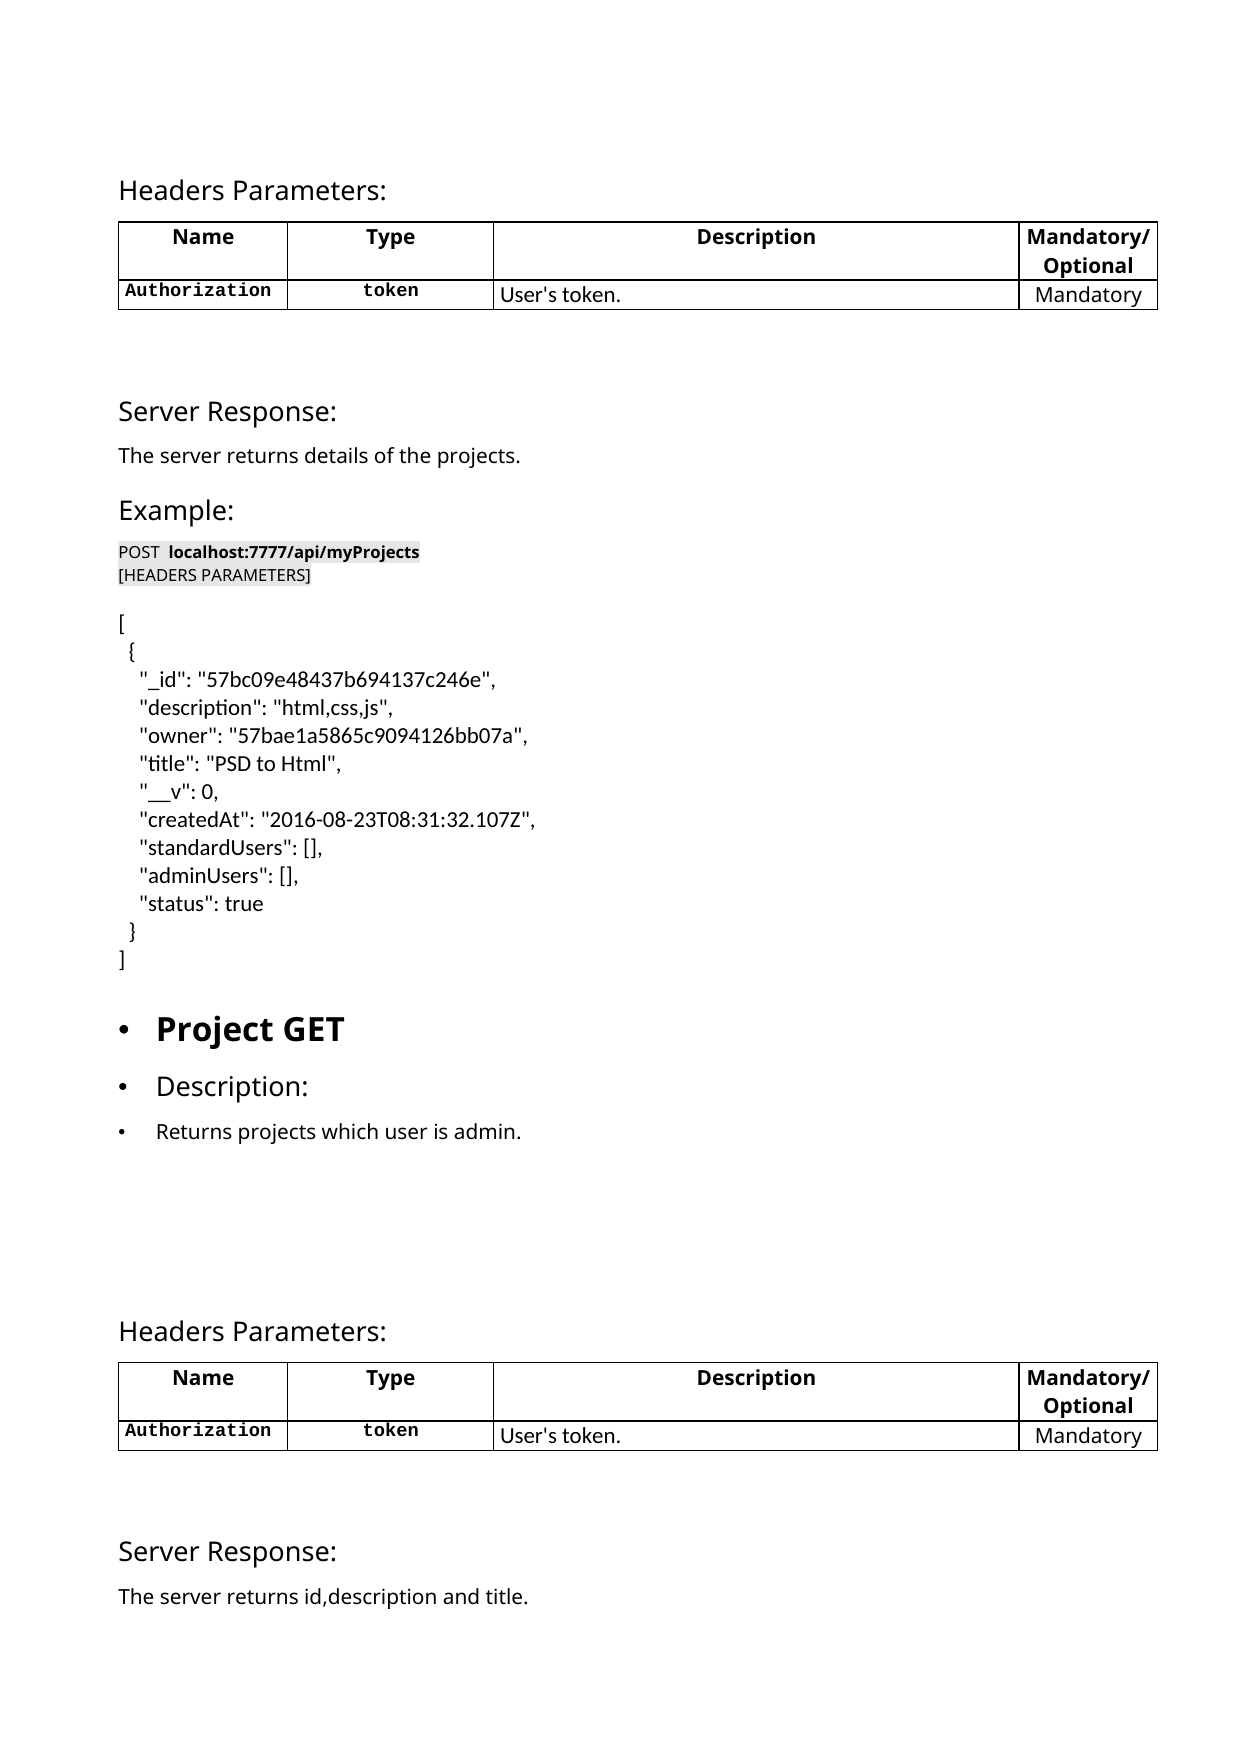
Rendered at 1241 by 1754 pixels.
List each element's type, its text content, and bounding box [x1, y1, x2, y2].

table_cell User's token. [494, 281, 1018, 309]
text Server Response: [118, 392, 1122, 429]
list Project GET [81, 1006, 1122, 1051]
text The server returns details of the projects. [118, 442, 1122, 470]
text Example: [118, 491, 1122, 528]
table_header Type [288, 223, 493, 279]
table_cell Mandatory [1020, 1422, 1157, 1450]
table_header Description [494, 1363, 1018, 1420]
table_cell User's token. [494, 1422, 1018, 1450]
text [ { "_id": "57bc09e48437b694137c246e", "description": "html,css,js", "owner": "57bae1a5865c9094126bb07a", "title": "PSD to Html", "__v": 0, "createdAt": "2016-08-23T08:31:32.107Z", "standardUsers": [], "adminUsers": [], "status": true } ] [118, 609, 1122, 973]
table_header Type [288, 1363, 493, 1420]
table_header Mandatory/ Optional [1020, 1363, 1157, 1420]
table_cell Authorization [119, 281, 287, 309]
list Returns projects which user is admin. [81, 1117, 1122, 1287]
text Server Response: [118, 1533, 1122, 1570]
text The server returns id,description and title. [118, 1582, 1122, 1611]
table_header Mandatory/ Optional [1020, 223, 1157, 279]
list [81, 118, 1122, 147]
table_cell Authorization [119, 1422, 287, 1450]
text [HEADERS PARAMETERS] [118, 563, 1122, 586]
text POST localhost:7777/api/myProjects [118, 541, 1122, 563]
list Description: [81, 1067, 1122, 1104]
table_header Description [494, 223, 1018, 279]
table_header Name [119, 1363, 287, 1420]
table_cell token [288, 281, 493, 309]
table_header Name [119, 223, 287, 279]
table_cell Mandatory [1020, 281, 1157, 309]
table_cell token [288, 1422, 493, 1450]
text Headers Parameters: [118, 172, 1122, 209]
text Headers Parameters: [118, 1313, 1122, 1349]
